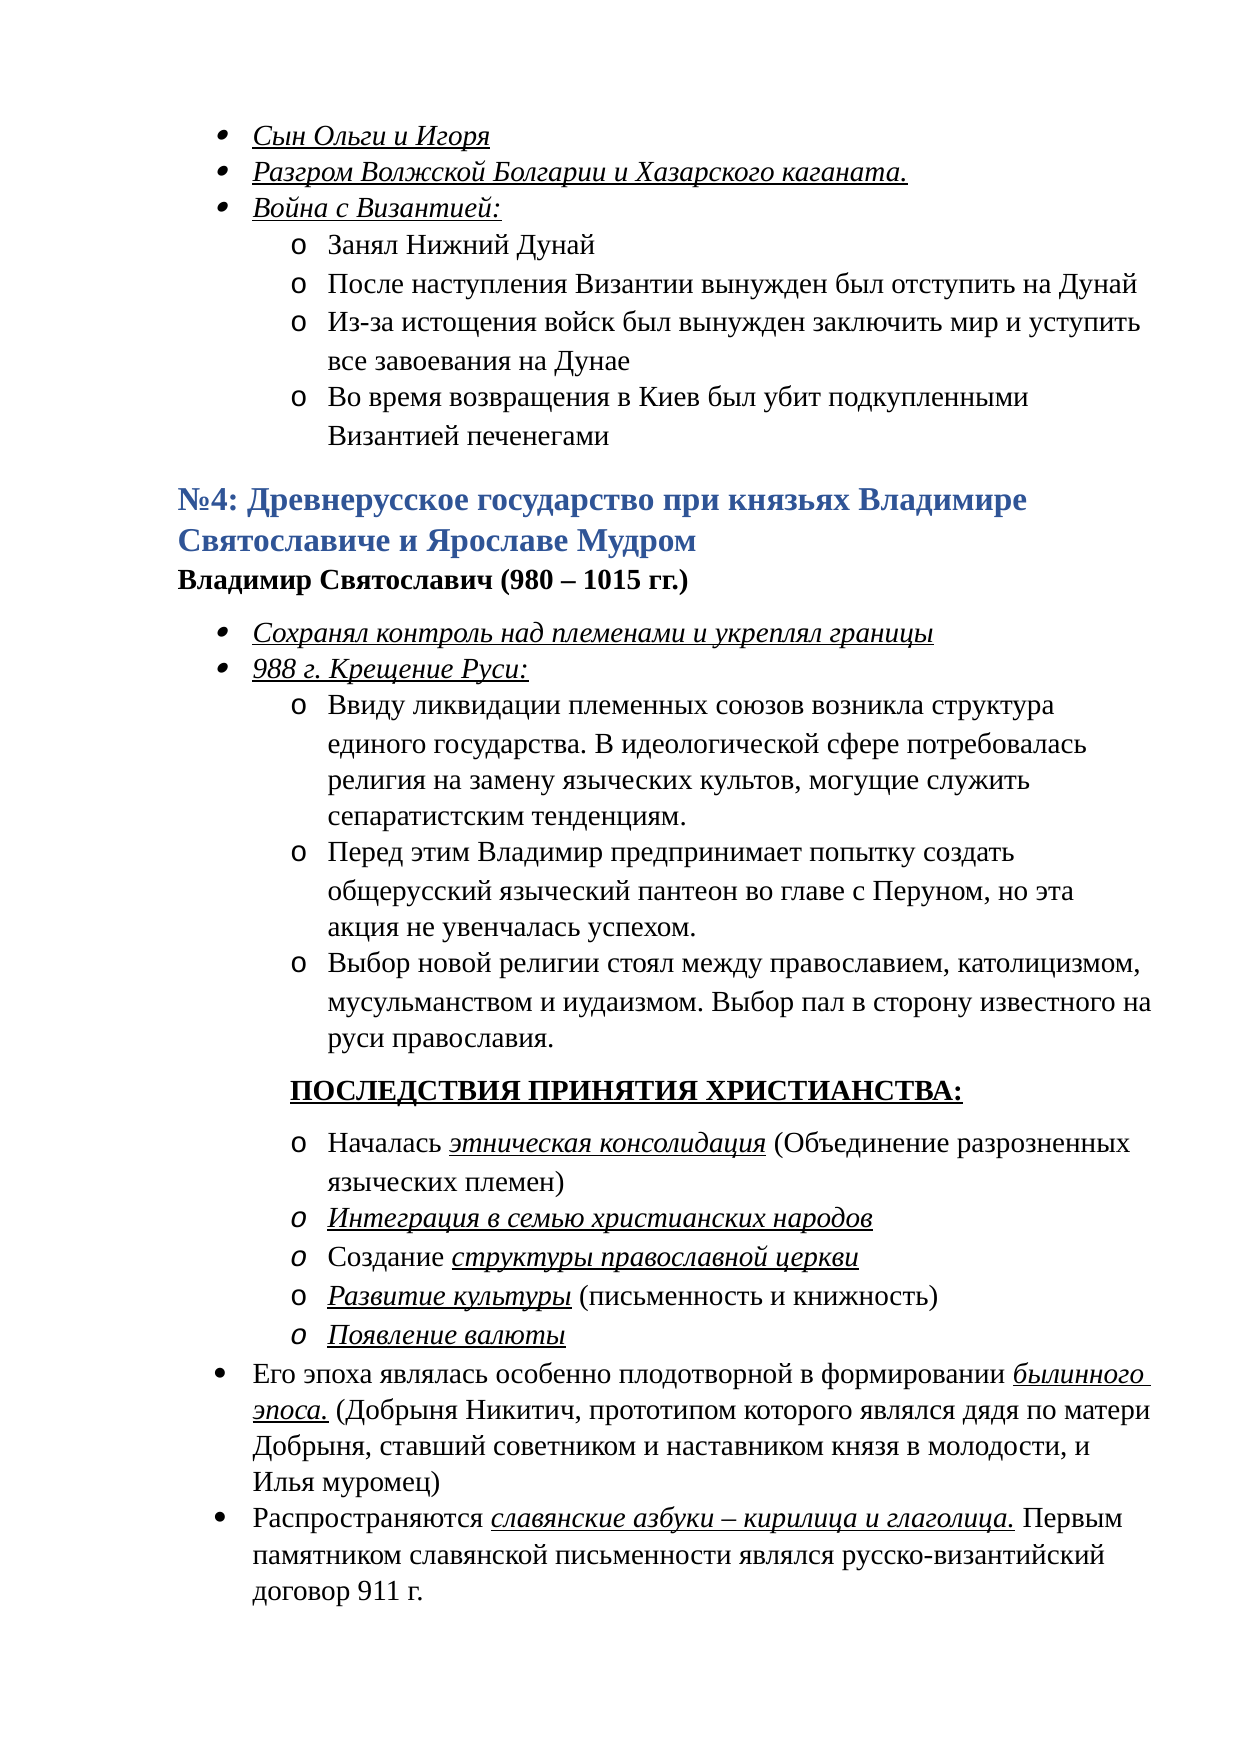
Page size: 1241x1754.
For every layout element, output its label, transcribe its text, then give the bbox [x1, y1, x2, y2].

list Разгром Волжской Болгарии и Хазарского каганата. [215, 154, 1152, 188]
list Выбор новой религии стоял между православием, католицизмом, мусульманством и иудаизмом. Выбор пал в сторону известного на руси православия. [290, 945, 1152, 1053]
list 988 г. Крещение Руси: [215, 651, 1152, 684]
list Появление валюты [290, 1317, 1152, 1353]
text ПОСЛЕДСТВИЯ ПРИНЯТИЯ ХРИСТИАНСТВА: [290, 1073, 1152, 1106]
list Его эпоха являлась особенно плодотворной в формировании былинного эпоса. (Добрыня Никитич, прототипом которого являлся дядя по матери Добрыня, ставший советником и наставником князя в молодости, и Илья муромец) [215, 1356, 1152, 1498]
list Интеграция в семью христианских народов [290, 1200, 1152, 1236]
list Развитие культуры (письменность и книжность) [290, 1278, 1152, 1314]
list Из-за истощения войск был вынужден заключить мир и уступить все завоевания на Дунае [290, 304, 1152, 377]
list Занял Нижний Дунай [290, 227, 1152, 263]
list Создание структуры православной церкви [290, 1239, 1152, 1275]
list Перед этим Владимир предпринимает попытку создать общерусский языческий пантеон во главе с Перуном, но эта акция не увенчалась успехом. [290, 834, 1152, 943]
list Во время возвращения в Киев был убит подкупленными Византией печенегами [290, 379, 1152, 452]
list Война с Византией: [215, 191, 1152, 224]
list Сохранял контроль над племенами и укреплял границы [215, 615, 1152, 648]
text Владимир Святославич (980 – 1015 гг.) [177, 562, 1152, 595]
list Сын Ольги и Игоря [215, 118, 1152, 152]
subtitle №4: Древнерусское государство при князьях Владимире Святославиче и Ярославе Мудром [177, 479, 1152, 559]
list Ввиду ликвидации племенных союзов возникла структура единого государства. В идеологической сфере потребовалась религия на замену языческих культов, могущие служить сепаратистским тенденциям. [290, 687, 1152, 832]
list Началась этническая консолидация (Объединение разрозненных языческих племен) [290, 1126, 1152, 1198]
list Распространяются славянские азбуки – кирилица и глаголица. Первым памятником славянской письменности являлся русско-византийский договор 911 г. [215, 1501, 1152, 1606]
list После наступления Византии вынужден был отступить на Дунай [290, 266, 1152, 302]
